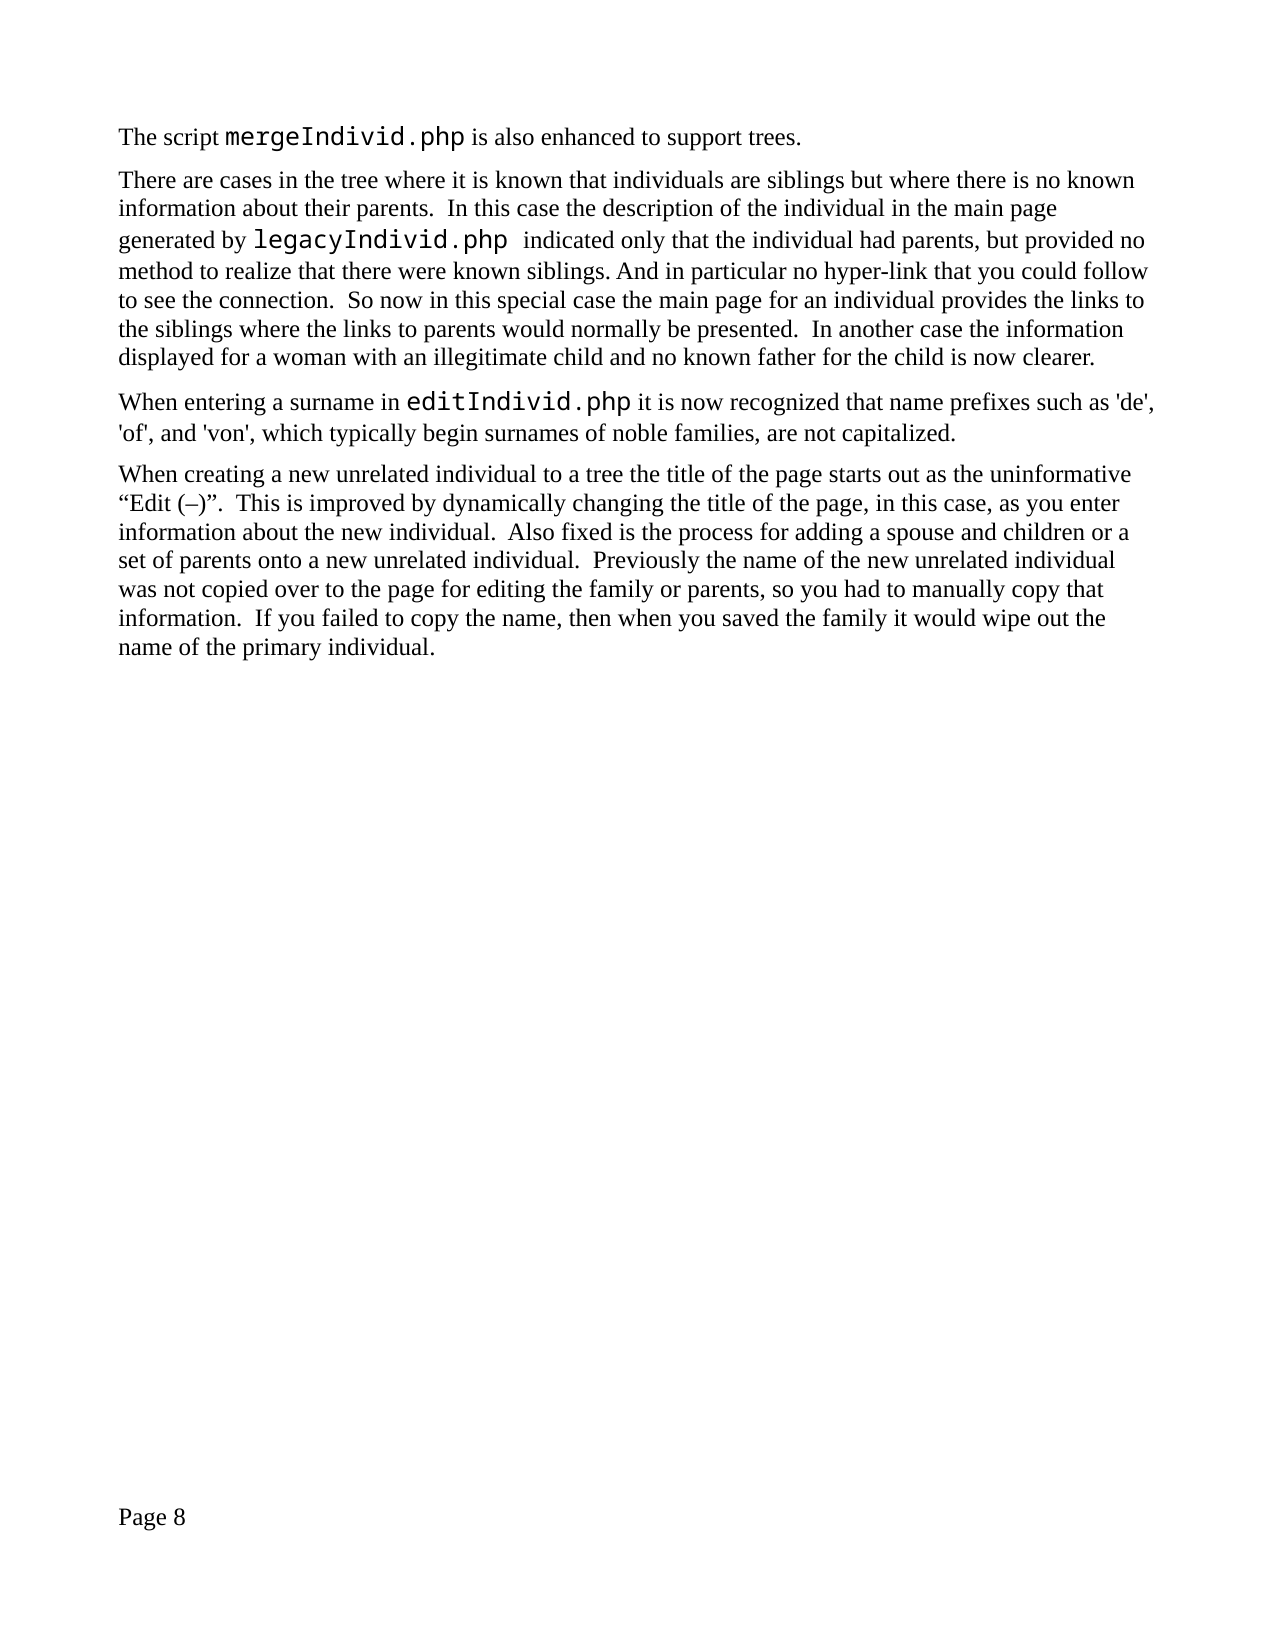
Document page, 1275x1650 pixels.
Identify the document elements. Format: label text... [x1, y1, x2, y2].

text There are cases in the tree where it is known that individuals are siblings but where there is no known information about their parents. In this case the description of the individual in the main page generated by legacyIndivid.php indicated only that the individual had parents, but provided no method to realize that there were known siblings. And in particular no hyper-link that you could follow to see the connection. So now in this special case the main page for an individual provides the links to the siblings where the links to parents would normally be presented. In another case the information displayed for a woman with an illegitimate child and no known father for the child is now clearer. [118, 165, 1157, 371]
text The script mergeIndivid.php is also enhanced to support trees. [118, 118, 1157, 152]
text When creating a new unrelated individual to a tree the title of the page starts out as the uninformative “Edit (–)”. This is improved by dynamically changing the title of the page, in this case, as you enter information about the new individual. Also fixed is the process for adding a spouse and children or a set of parents onto a new unrelated individual. Previously the name of the new unrelated individual was not copied over to the page for editing the family or parents, so you had to manually copy that information. If you failed to copy the name, then when you saved the family it would wipe out the name of the primary individual. [118, 459, 1157, 660]
text When entering a surname in editIndivid.php it is now recognized that name prefixes such as 'de', 'of', and 'von', which typically begin surnames of noble families, are not capitalized. [118, 384, 1157, 447]
